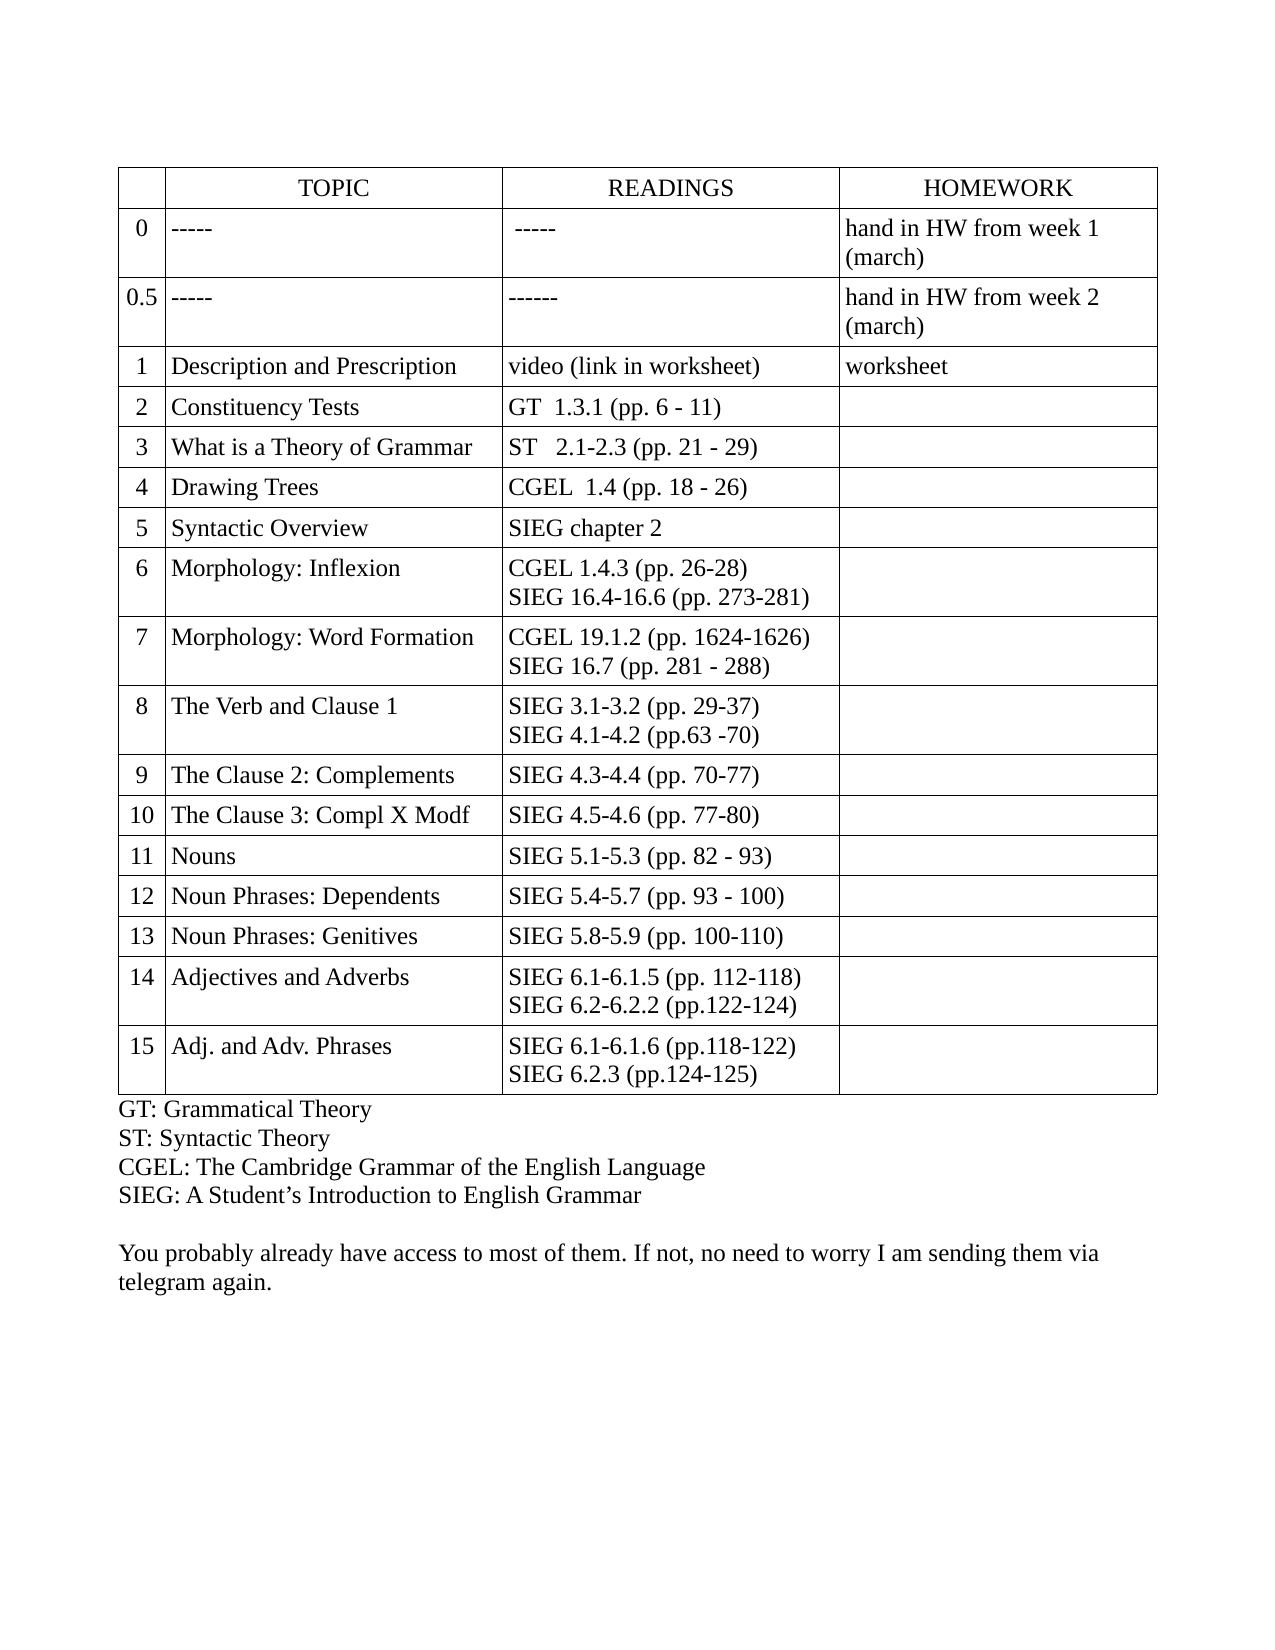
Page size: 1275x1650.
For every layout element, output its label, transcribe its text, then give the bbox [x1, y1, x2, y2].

table_cell SIEG chapter 2 [503, 508, 839, 547]
table_cell 11 [119, 836, 165, 875]
table_cell ST 2.1-2.3 (pp. 21 - 29) [503, 427, 839, 467]
table_cell The Clause 3: Compl X Modf [166, 796, 502, 835]
table_cell 8 [119, 686, 165, 754]
text SIEG: A Student’s Introduction to English Grammar [118, 1180, 1157, 1209]
text You probably already have access to most of them. If not, no need to worry I am sending them via telegram again. [118, 1238, 1157, 1295]
table_header [119, 168, 165, 207]
table_cell 5 [119, 508, 165, 547]
table_cell What is a Theory of Grammar [166, 427, 502, 467]
table_cell hand in HW from week 1 (march) [840, 209, 1157, 277]
table_cell ----- [166, 278, 502, 346]
table_cell SIEG 4.3-4.4 (pp. 70-77) [503, 755, 839, 795]
table_cell 4 [119, 468, 165, 507]
table_cell SIEG 4.5-4.6 (pp. 77-80) [503, 796, 839, 835]
table_cell [840, 387, 1157, 426]
table_cell 1 [119, 347, 165, 386]
table_cell 12 [119, 876, 165, 916]
table_cell SIEG 6.1-6.1.6 (pp.118-122) SIEG 6.2.3 (pp.124-125) [503, 1026, 839, 1094]
table_cell [840, 508, 1157, 547]
table_cell Adj. and Adv. Phrases [166, 1026, 502, 1094]
table_cell SIEG 3.1-3.2 (pp. 29-37) SIEG 4.1-4.2 (pp.63 -70) [503, 686, 839, 754]
table_cell [840, 548, 1157, 616]
table_cell Constituency Tests [166, 387, 502, 426]
table_cell [840, 836, 1157, 875]
table_cell SIEG 6.1-6.1.5 (pp. 112-118) SIEG 6.2-6.2.2 (pp.122-124) [503, 957, 839, 1025]
table_cell Noun Phrases: Genitives [166, 917, 502, 956]
table_cell video (link in worksheet) [503, 347, 839, 386]
table_cell SIEG 5.8-5.9 (pp. 100-110) [503, 917, 839, 956]
table_cell 15 [119, 1026, 165, 1094]
table_cell 0 [119, 209, 165, 277]
table_cell CGEL 19.1.2 (pp. 1624-1626) SIEG 16.7 (pp. 281 - 288) [503, 617, 839, 685]
table_cell [840, 1026, 1157, 1094]
table_cell [840, 917, 1157, 956]
table_cell ----- [503, 209, 839, 277]
table_cell [840, 468, 1157, 507]
table_cell 2 [119, 387, 165, 426]
text CGEL: The Cambridge Grammar of the English Language [118, 1152, 1157, 1180]
table_cell Noun Phrases: Dependents [166, 876, 502, 916]
table_cell ------ [503, 278, 839, 346]
table_cell ----- [166, 209, 502, 277]
table_cell [840, 686, 1157, 754]
table_cell Adjectives and Adverbs [166, 957, 502, 1025]
text GT: Grammatical Theory [118, 1095, 1157, 1123]
table_cell SIEG 5.1-5.3 (pp. 82 - 93) [503, 836, 839, 875]
table_cell GT 1.3.1 (pp. 6 - 11) [503, 387, 839, 426]
table_cell Description and Prescription [166, 347, 502, 386]
table_cell [840, 427, 1157, 467]
table_cell The Verb and Clause 1 [166, 686, 502, 754]
table_cell [840, 617, 1157, 685]
table_cell [840, 796, 1157, 835]
table_cell CGEL 1.4 (pp. 18 - 26) [503, 468, 839, 507]
text ST: Syntactic Theory [118, 1123, 1157, 1152]
table_header HOMEWORK [840, 168, 1157, 207]
table_cell 9 [119, 755, 165, 795]
table_cell 13 [119, 917, 165, 956]
table_header TOPIC [166, 168, 502, 207]
table_cell Morphology: Word Formation [166, 617, 502, 685]
table_header READINGS [503, 168, 839, 207]
table_cell 3 [119, 427, 165, 467]
table_cell Nouns [166, 836, 502, 875]
table_cell SIEG 5.4-5.7 (pp. 93 - 100) [503, 876, 839, 916]
table_cell 10 [119, 796, 165, 835]
table_cell Syntactic Overview [166, 508, 502, 547]
table_cell 7 [119, 617, 165, 685]
table_cell Morphology: Inflexion [166, 548, 502, 616]
table_cell Drawing Trees [166, 468, 502, 507]
table_cell [840, 755, 1157, 795]
table_cell CGEL 1.4.3 (pp. 26-28) SIEG 16.4-16.6 (pp. 273-281) [503, 548, 839, 616]
table_cell 0.5 [119, 278, 165, 346]
table_cell [840, 957, 1157, 1025]
table_cell hand in HW from week 2 (march) [840, 278, 1157, 346]
table_cell 14 [119, 957, 165, 1025]
table_cell The Clause 2: Complements [166, 755, 502, 795]
table_cell 6 [119, 548, 165, 616]
table_cell worksheet [840, 347, 1157, 386]
table_cell [840, 876, 1157, 916]
